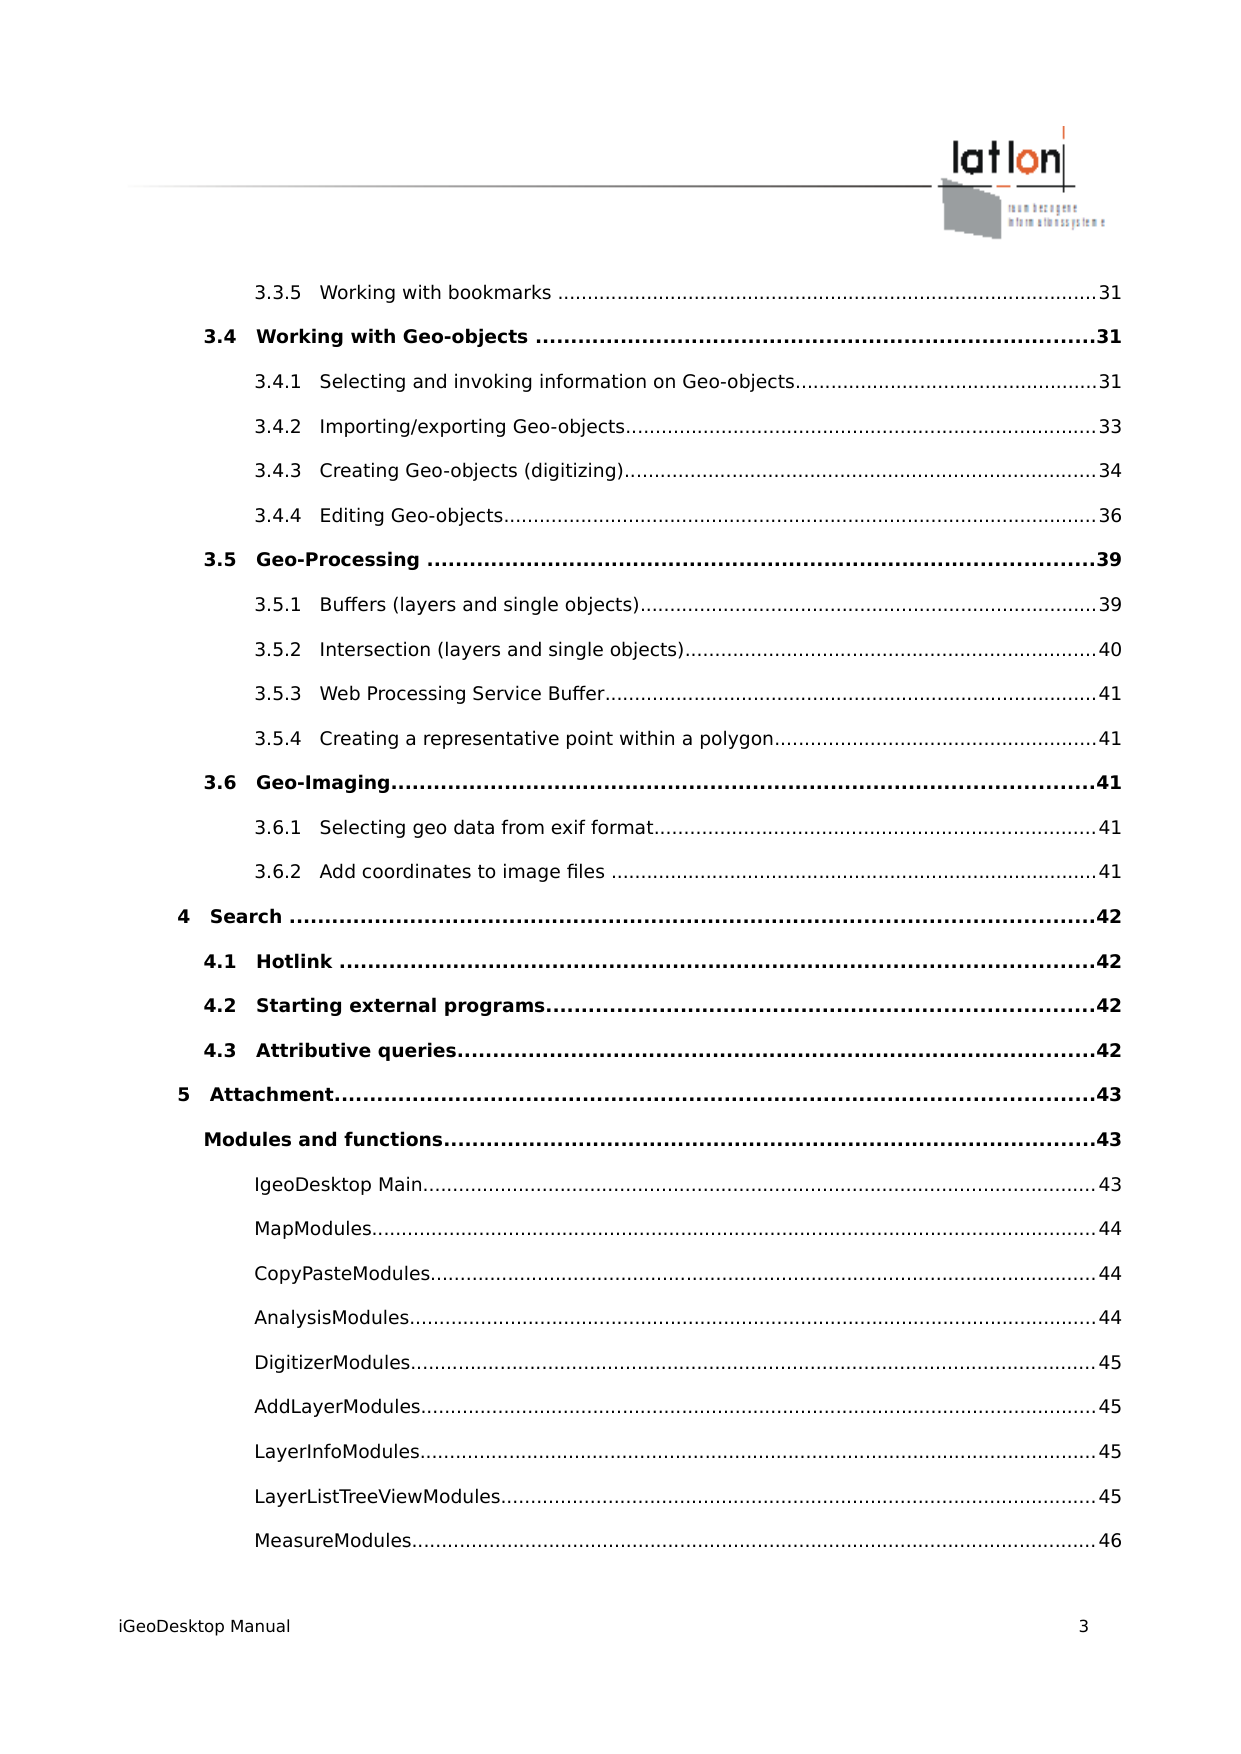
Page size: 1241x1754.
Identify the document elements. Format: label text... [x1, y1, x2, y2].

picture [122, 126, 1111, 244]
text AddLayerModules 45 [254, 1397, 1122, 1418]
text 3.4.3 Creating Geo-objects (digitizing) 34 [254, 460, 1122, 482]
text 3.4.4 Editing Geo-objects 36 [254, 505, 1122, 527]
text 3.5.1 Buffers (layers and single objects) 39 [254, 594, 1122, 616]
text 3.6.1 Selecting geo data from exif format 41 [254, 817, 1122, 839]
text 3.3.5 Working with bookmarks 31 [254, 282, 1122, 304]
text 3.4.2 Importing/exporting Geo-objects 33 [254, 416, 1122, 438]
text 3.5.3 Web Processing Service Buffer 41 [254, 683, 1122, 705]
text 3.5.4 Creating a representative point within a polygon 41 [254, 728, 1122, 750]
text LayerInfoModules 45 [254, 1441, 1122, 1463]
text Modules and functions 43 [203, 1129, 1122, 1151]
text MeasureModules 46 [254, 1530, 1122, 1552]
text DigitizerModules 45 [254, 1352, 1122, 1374]
text MapModules 44 [254, 1218, 1122, 1240]
text LayerListTreeViewModules 45 [254, 1486, 1122, 1508]
text AnalysisModules 44 [254, 1307, 1122, 1329]
text 4 Search 42 [177, 906, 1122, 928]
text 4.3 Attributive queries 42 [203, 1040, 1122, 1062]
text IgeoDesktop Main 43 [254, 1174, 1122, 1196]
text 4.1 Hotlink 42 [203, 951, 1122, 973]
text 3.6.2 Add coordinates to image files 41 [254, 862, 1122, 883]
text 3.4 Working with Geo-objects 31 [203, 327, 1122, 348]
text 3.5.2 Intersection (layers and single objects) 40 [254, 639, 1122, 661]
text 3.6 Geo-Imaging 41 [203, 772, 1122, 794]
text 3.5 Geo-Processing 39 [203, 549, 1122, 571]
text 5 Attachment 43 [177, 1084, 1122, 1106]
text 4.2 Starting external programs 42 [203, 995, 1122, 1017]
text 3.4.1 Selecting and invoking information on Geo-objects 31 [254, 371, 1122, 393]
text CopyPasteModules 44 [254, 1263, 1122, 1285]
